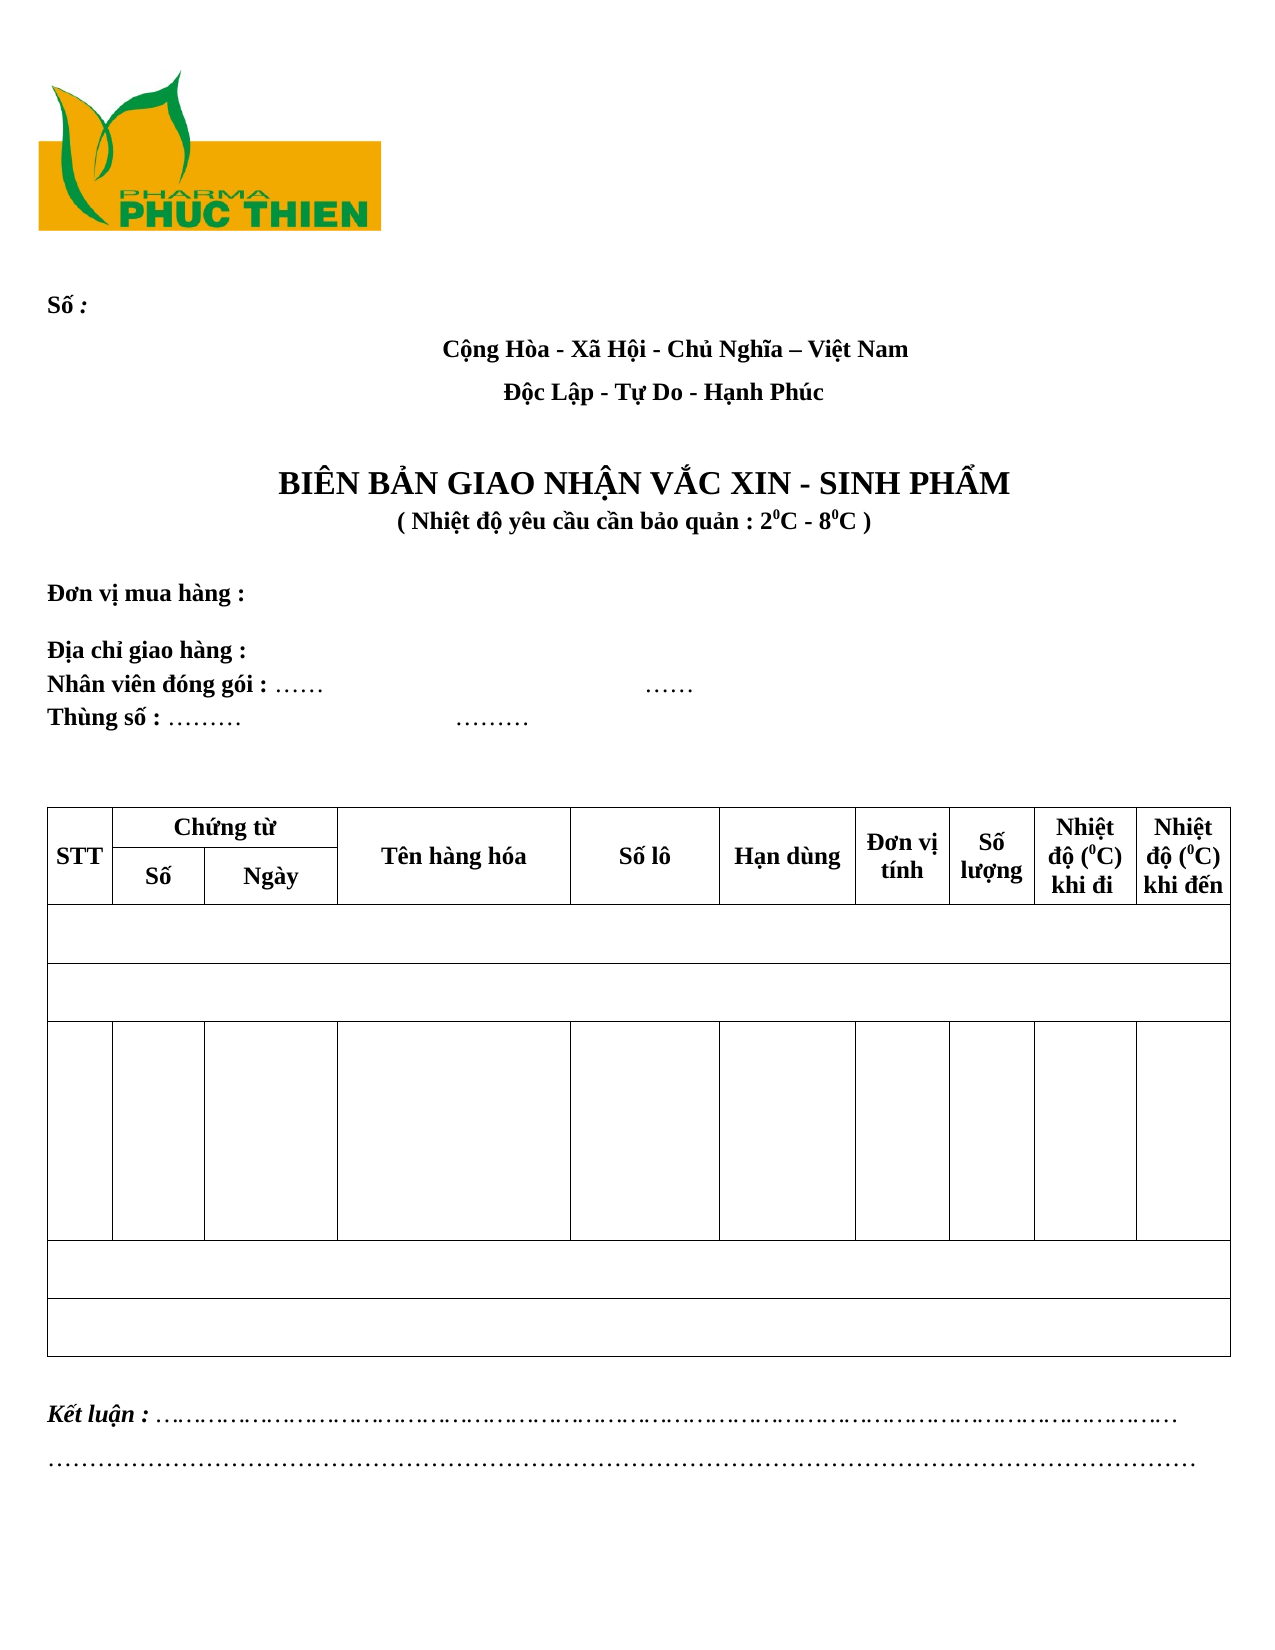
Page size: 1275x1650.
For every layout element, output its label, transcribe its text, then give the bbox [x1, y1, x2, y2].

text Địa chỉ giao hàng : <get_partner_address(get_picking() and get_picking()[0] or False) or ''> [47, 636, 1230, 664]
text Đơn vị mua hàng : <get_picking() and get_picking()[0].partner_id and get_picking()[0].partner_id.name or ''> [47, 578, 1230, 636]
table_header Chứng từ [113, 808, 337, 847]
table_cell <line['dvt']> [856, 1022, 949, 1240]
table_cell <line['quantity']> [950, 1022, 1034, 1240]
table_cell <line['slo']> [571, 1022, 719, 1240]
table_cell Ngày [205, 848, 337, 904]
text Kết luận : ………………………………………………………………………………………………………………………… [47, 1399, 1230, 1428]
table_cell <o.nhietdo_di or ''> [1035, 1022, 1136, 1240]
table_cell <line['shd']> [113, 1022, 204, 1240]
text BIÊN BẢN GIAO NHẬN VẮC XIN - SINH PHẨM [47, 463, 1230, 501]
picture [38, 70, 382, 231]
table_cell <get_ngay_hethan(line['hdung'])> [720, 1022, 855, 1240]
table_cell <for each="seq,line in enumerate(get_line(o))"> [48, 964, 1230, 1021]
table_header Số lượng [950, 808, 1034, 904]
table_header Nhiệt độ (0C) khi đến [1137, 808, 1230, 904]
table_cell <line['sp']> [338, 1022, 570, 1240]
text Số : <get_bienban_giaonhan()> [47, 291, 1230, 319]
table_header Đơn vị tính [856, 808, 949, 904]
table_header Hạn dùng [720, 808, 855, 904]
table_cell <get_stt(seq_1,seq)> [48, 1022, 112, 1240]
text ( Nhiệt độ yêu cầu cần bảo quản : 20C - 80C ) [47, 501, 1230, 540]
table_cell <get_ngay_hd(line['nhd'])> [205, 1022, 337, 1240]
table_header Nhiệt độ (0C) khi đi [1035, 808, 1136, 904]
text Cộng Hòa - Xã Hội - Chủ Nghĩa – Việt Nam [47, 334, 1230, 362]
table_cell </for> [48, 1299, 1230, 1356]
text Nhân viên đóng gói : ……<get_nhanvien_donggoi()>…… [47, 669, 1230, 697]
table_header Số lô [571, 808, 719, 904]
table_cell </for> [48, 1241, 1230, 1298]
table_cell Số [113, 848, 204, 904]
table_cell <o.nhietdo_den or ''> [1137, 1022, 1230, 1240]
table_header STT [48, 808, 112, 904]
text Độc Lập - Tự Do - Hạnh Phúc [47, 377, 1230, 406]
table_header Tên hàng hóa [338, 808, 570, 904]
table_cell <for each="seq_1,o in enumerate(get_picking())"> [48, 905, 1230, 963]
text ………………………………………………………………………………………………………………………… [47, 1443, 1230, 1471]
text Thùng số : ………<get_so_thung()>……… [47, 702, 1230, 730]
